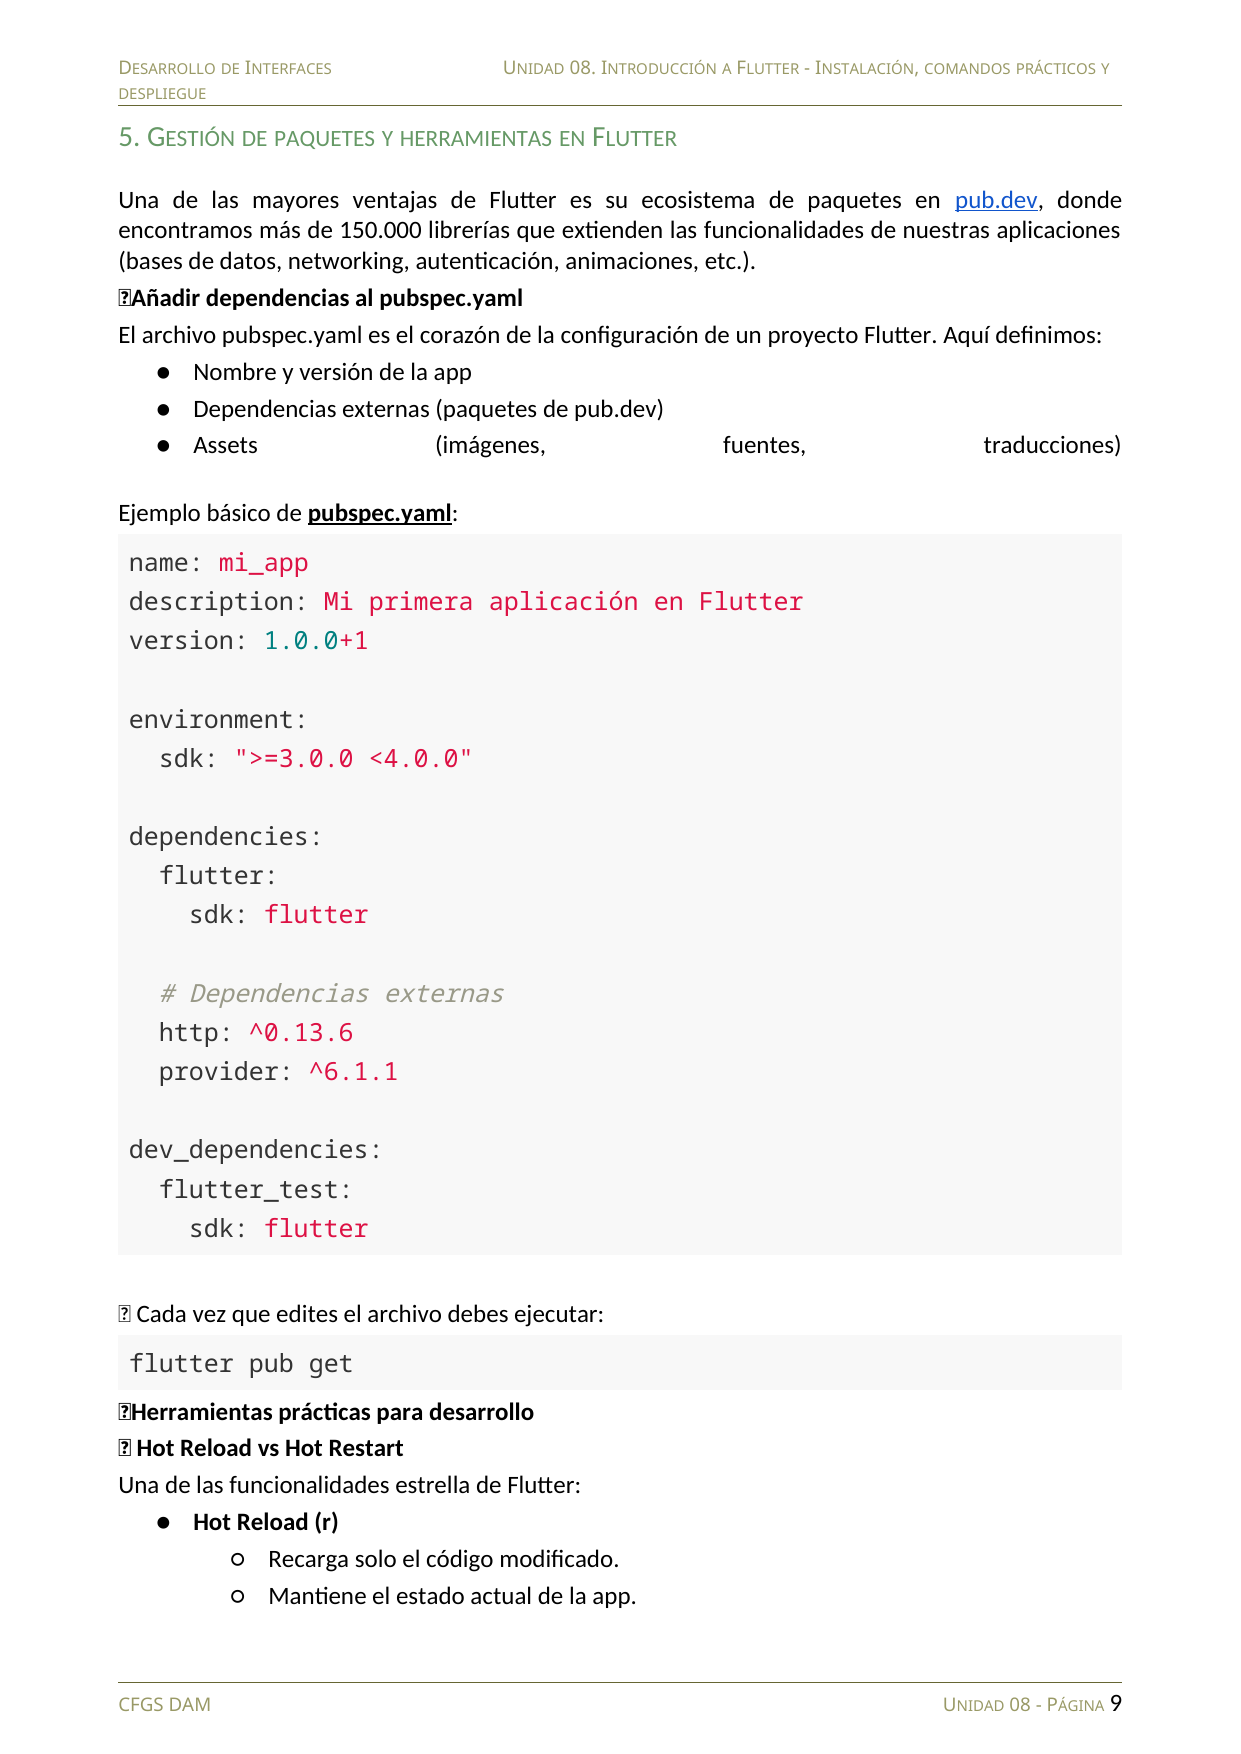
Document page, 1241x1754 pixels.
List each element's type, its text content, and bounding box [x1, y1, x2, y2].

list Assets (imágenes, fuentes, traducciones) [156, 430, 1122, 491]
text 📌 Cada vez que edites el archivo debes ejecutar: [118, 1298, 1122, 1328]
list Nombre y versión de la app [156, 356, 1122, 386]
table_header name: mi_app description: Mi primera aplicación en Flutter version: 1.0.0+1 environment: sdk: ">=3.0.0 <4.0.0" dependencies: flutter: sdk: flutter # Dependencias externas http: ^0.13.6 provider: ^6.1.1 dev_dependencies: flutter_test: sdk: flutter [118, 534, 1122, 1255]
text Una de las mayores ventajas de Flutter es su ecosistema de paquetes en pub.dev, donde encontramos más de 150.000 librerías que extienden las funcionalidades de nuestras aplicaciones (bases de datos, networking, autenticación, animaciones, etc.). [118, 184, 1122, 275]
text Una de las funcionalidades estrella de Flutter: [118, 1469, 1122, 1500]
text El archivo pubspec.yaml es el corazón de la configuración de un proyecto Flutter. Aquí definimos: [118, 319, 1122, 349]
list Recarga solo el código modificado. [231, 1543, 1122, 1574]
list Dependencias externas (paquetes de pub.dev) [156, 393, 1122, 423]
list Hot Reload (r) [156, 1507, 1122, 1537]
list Mantiene el estado actual de la app. [231, 1581, 1122, 1611]
text Ejemplo básico de pubspec.yaml: [118, 497, 1122, 528]
table_header flutter pub get [118, 1335, 1122, 1390]
text 🔹 Hot Reload vs Hot Restart [118, 1433, 1122, 1463]
text 🔷Herramientas prácticas para desarrollo [118, 1396, 1122, 1426]
text 🔷Añadir dependencias al pubspec.yaml [118, 282, 1122, 312]
subtitle 5. Gestión de paquetes y herramientas en Flutter [118, 118, 1122, 154]
